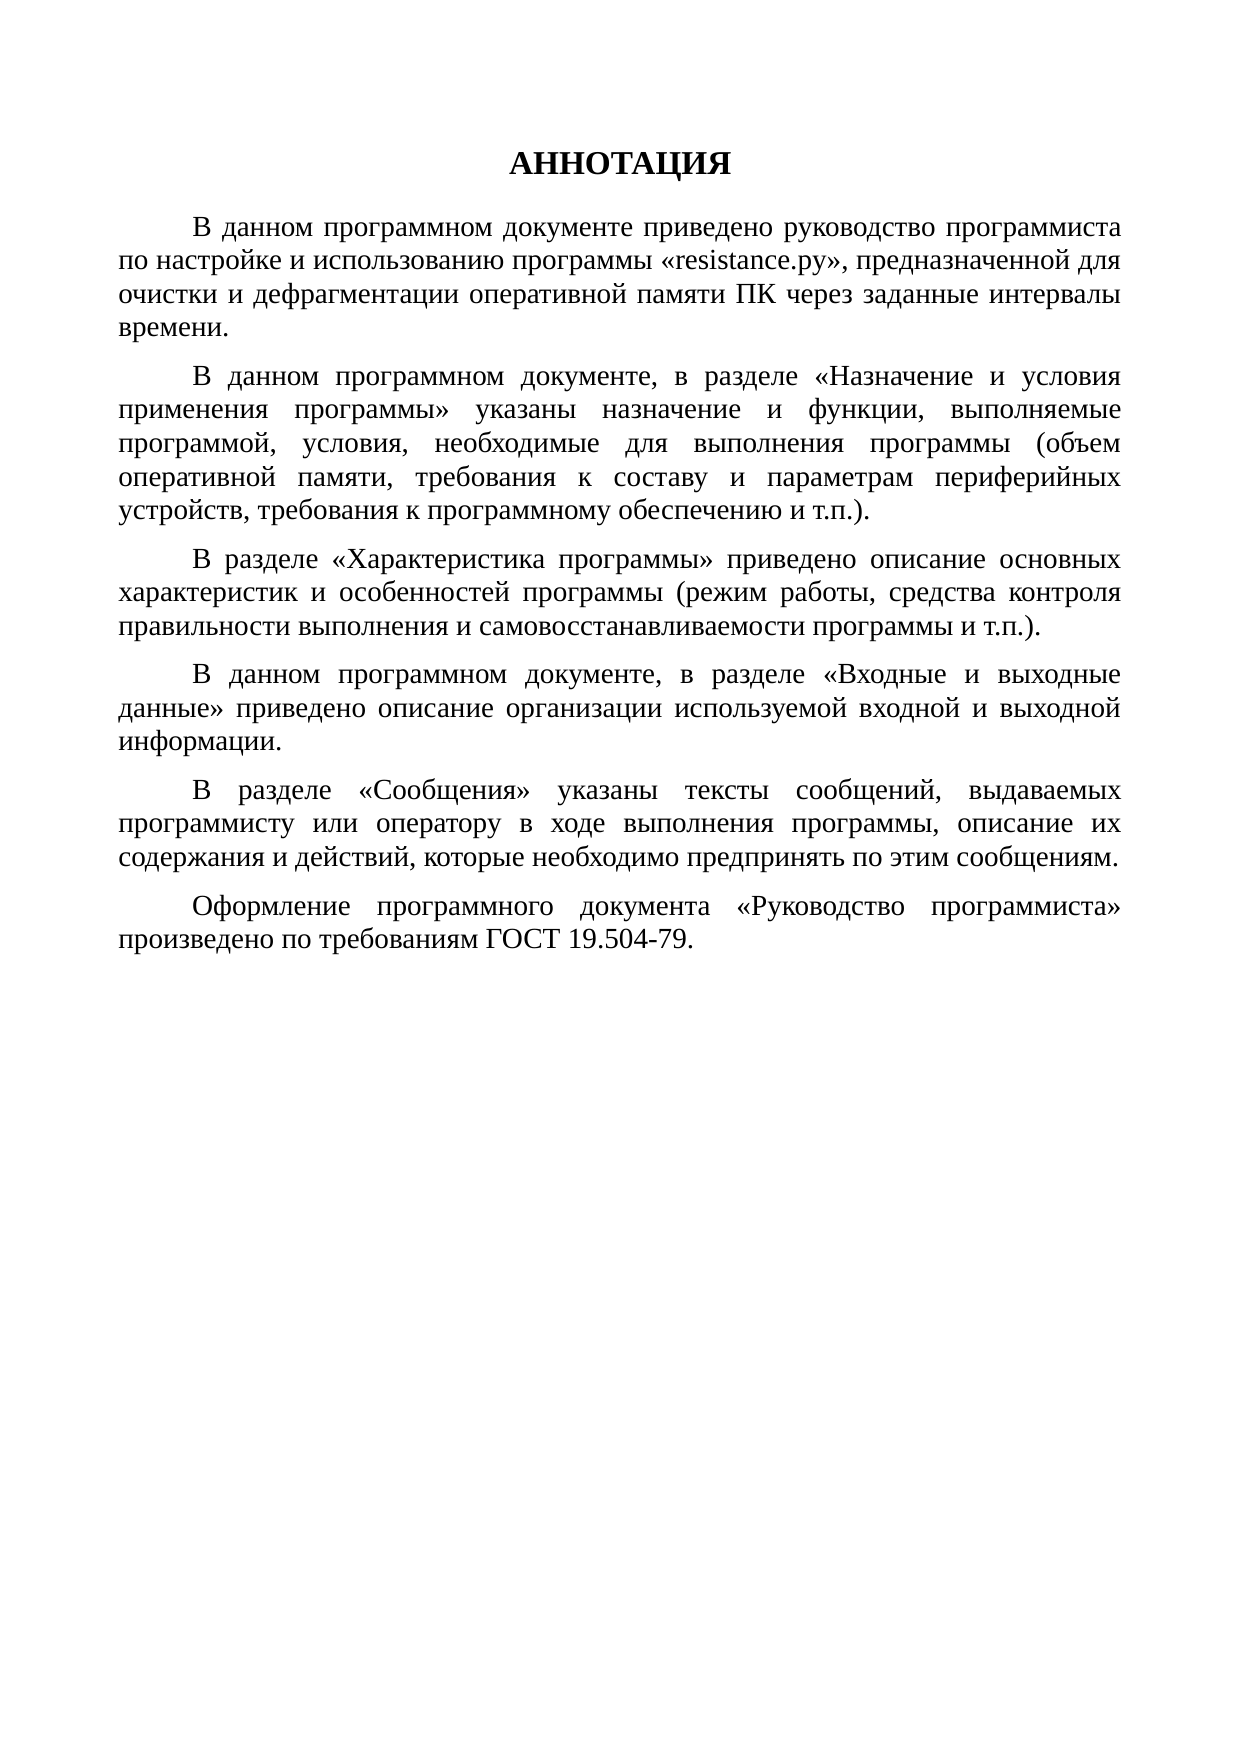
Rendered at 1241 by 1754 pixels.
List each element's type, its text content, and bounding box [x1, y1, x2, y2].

text В данном программном документе, в разделе «Входные и выходные данные» приведено описание организации используемой входной и выходной информации. [118, 656, 1122, 757]
subtitle Аннотация [118, 143, 1122, 181]
text В данном программном документе, в разделе «Назначение и условия применения программы» указаны назначение и функции, выполняемые программой, условия, необходимые для выполнения программы (объем оперативной памяти, требования к составу и параметрам периферийных устройств, требования к программному обеспечению и т.п.). [118, 358, 1122, 526]
text В данном программном документе приведено руководство программиста по настройке и использованию программы «resistance.py», предназначенной для очистки и дефрагментации оперативной памяти ПК через заданные интервалы времени. [118, 209, 1122, 343]
text В разделе «Сообщения» указаны тексты сообщений, выдаваемых программисту или оператору в ходе выполнения программы, описание их содержания и действий, которые необходимо предпринять по этим сообщениям. [118, 772, 1122, 873]
text Оформление программного документа «Руководство программиста» произведено по требованиям ГОСТ 19.504-79. [118, 888, 1122, 955]
text В разделе «Характеристика программы» приведено описание основных характеристик и особенностей программы (режим работы, средства контроля правильности выполнения и самовосстанавливаемости программы и т.п.). [118, 541, 1122, 641]
